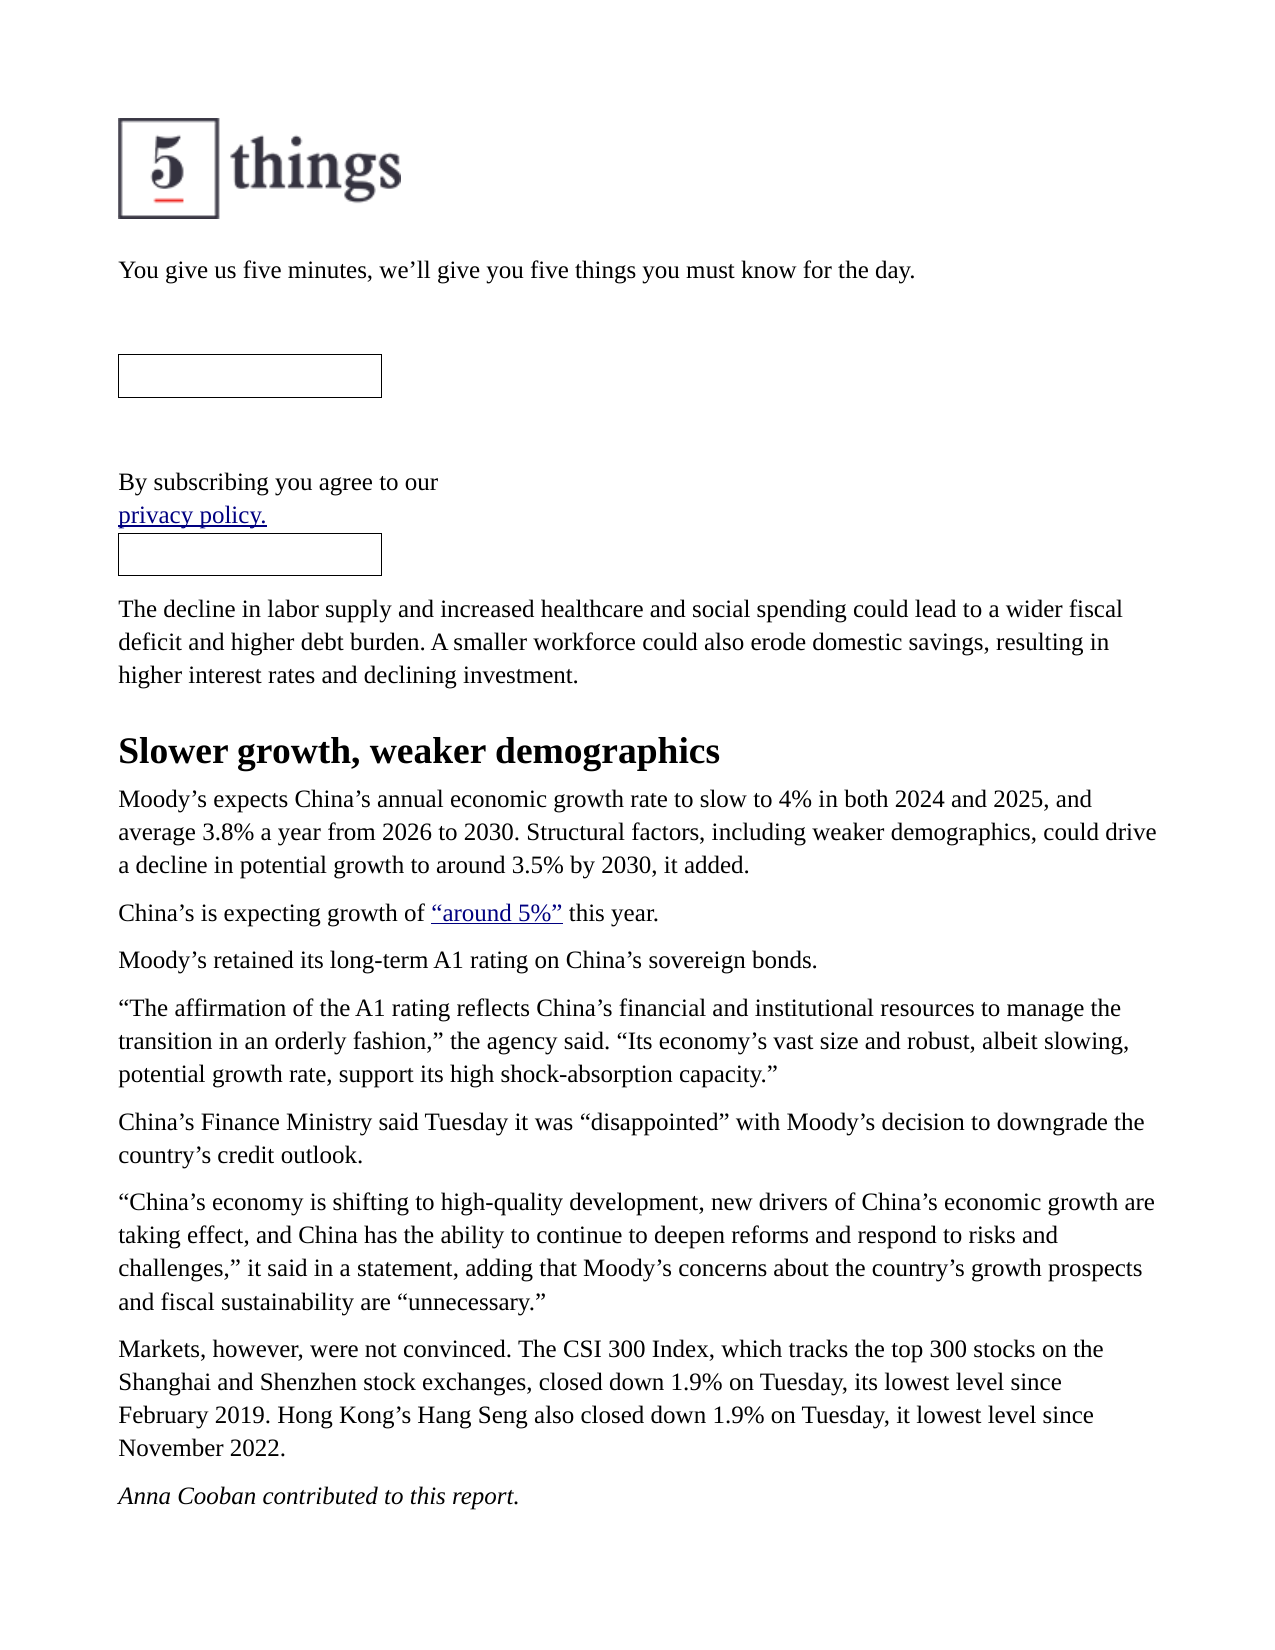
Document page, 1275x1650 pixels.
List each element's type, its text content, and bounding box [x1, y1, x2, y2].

text “The affirmation of the A1 rating reflects China’s financial and institutional resources to manage the transition in an orderly fashion,” the agency said. “Its economy’s vast size and robust, albeit slowing, potential growth rate, support its high shock-absorption capacity.” [118, 993, 1157, 1088]
text “China’s economy is shifting to high-quality development, new drivers of China’s economic growth are taking effect, and China has the ability to continue to deepen reforms and respond to risks and challenges,” it said in a statement, adding that Moody’s concerns about the country’s growth prospects and fiscal sustainability are “unnecessary.” [118, 1187, 1157, 1315]
text Moody’s expects China’s annual economic growth rate to slow to 4% in both 2024 and 2025, and average 3.8% a year from 2026 to 2030. Structural factors, including weaker demographics, could drive a decline in potential growth to around 3.5% by 2030, it added. [118, 784, 1157, 879]
picture [118, 118, 401, 219]
text China’s Finance Ministry said Tuesday it was “disappointed” with Moody’s decision to downgrade the country’s credit outlook. [118, 1107, 1157, 1169]
text China’s is expecting growth of “around 5%” this year. [118, 898, 1157, 927]
text Markets, however, were not convinced. The CSI 300 Index, which tracks the top 300 stocks on the Shanghai and Shenzhen stock exchanges, closed down 1.9% on Tuesday, its lowest level since February 2019. Hong Kong’s Hang Seng also closed down 1.9% on Tuesday, it lowest level since November 2022. [118, 1334, 1157, 1462]
text You give us five minutes, we’ll give you five things you must know for the day. [118, 255, 1157, 284]
text privacy policy. [118, 500, 1157, 529]
text The decline in labor supply and increased healthcare and social spending could lead to a wider fiscal deficit and higher debt burden. A smaller workforce could also erode domestic savings, resulting in higher interest rates and declining investment. [118, 594, 1157, 689]
subtitle Slower growth, weaker demographics [118, 729, 1157, 772]
text Moody’s retained its long-term A1 rating on China’s sovereign bonds. [118, 946, 1157, 974]
text By subscribing you agree to our [118, 467, 1157, 496]
text Anna Cooban contributed to this report. [118, 1481, 1157, 1509]
